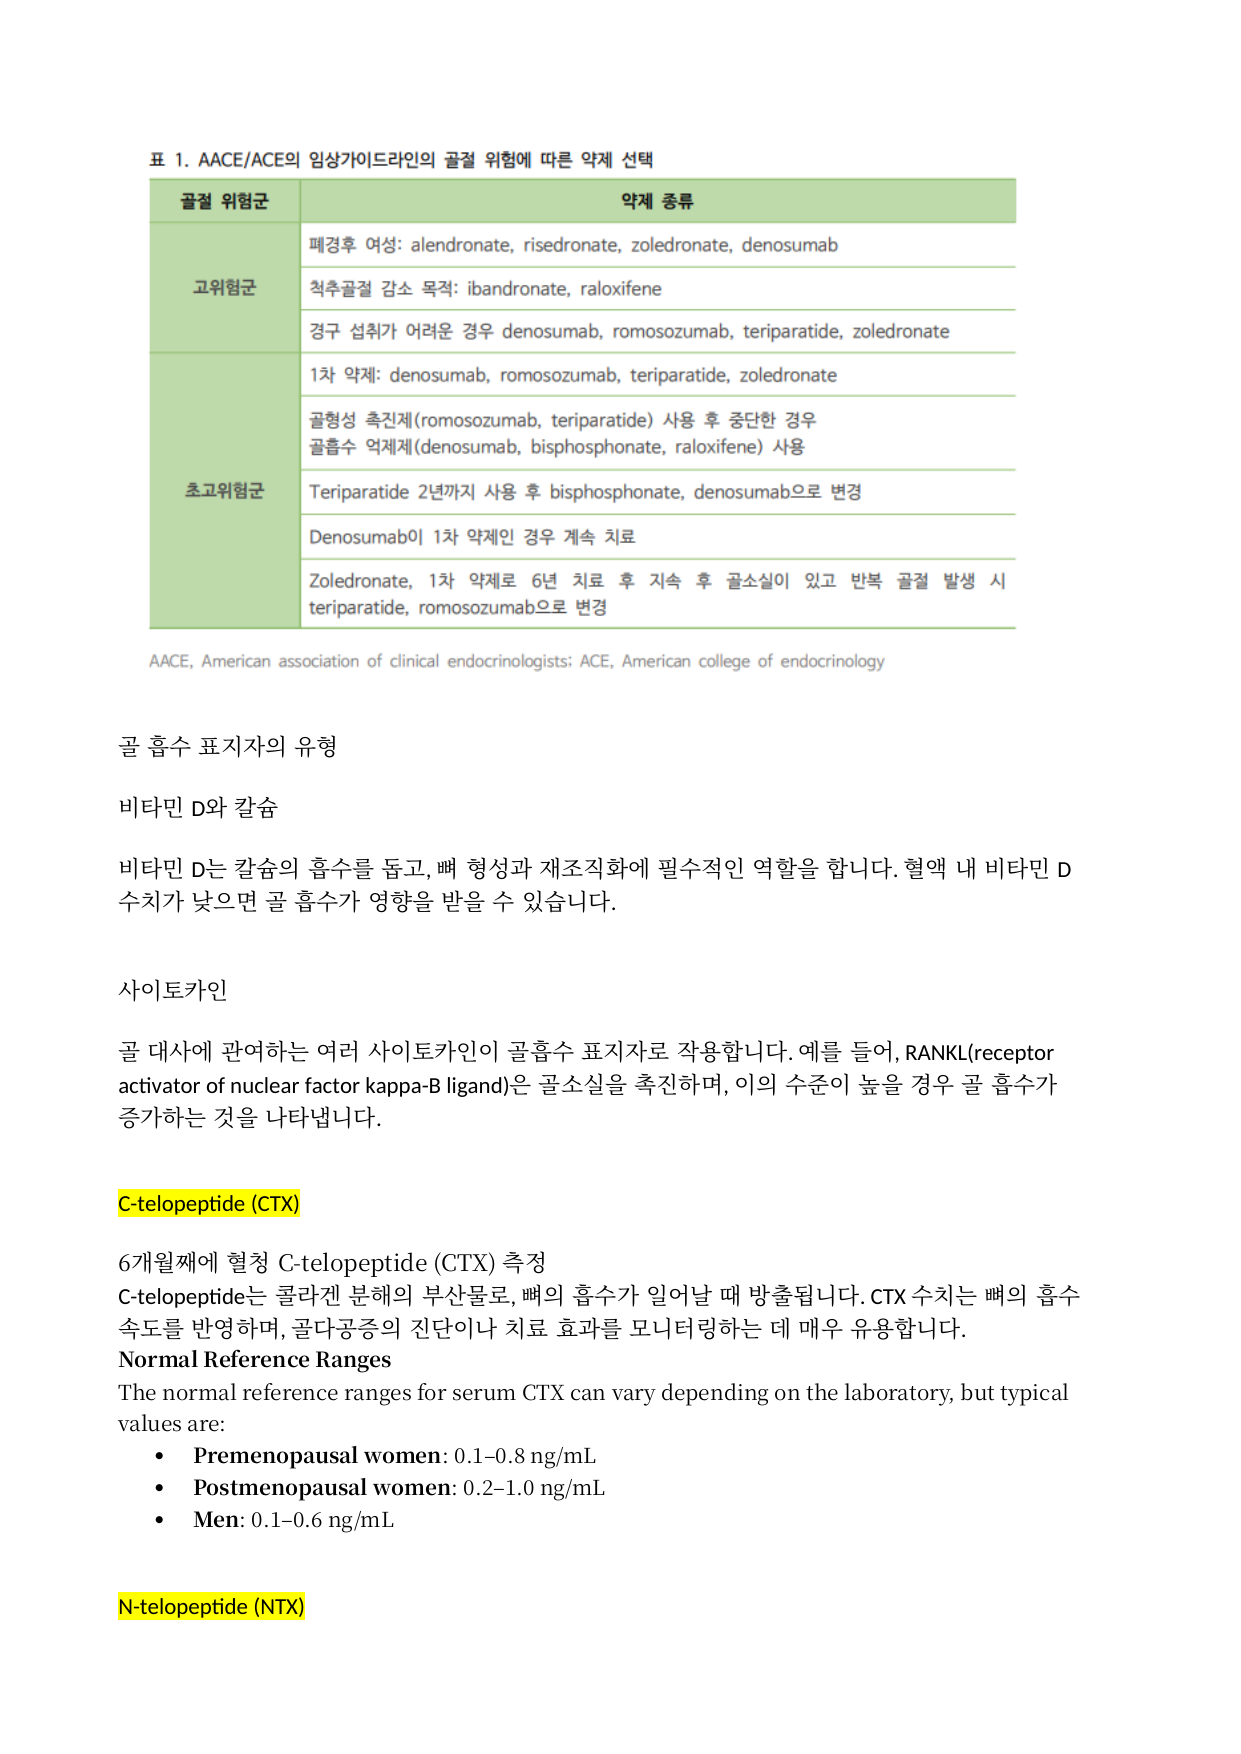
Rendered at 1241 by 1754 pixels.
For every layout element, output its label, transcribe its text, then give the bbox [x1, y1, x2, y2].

text 6개월째에 혈청 C-telopeptide (CTX) 측정 [118, 1245, 1122, 1278]
text C-telopeptide는 콜라겐 분해의 부산물로, 뼈의 흡수가 일어날 때 방출됩니다. CTX 수치는 뼈의 흡수 속도를 반영하며, 골다공증의 진단이나 치료 효과를 모니터링하는 데 매우 유용합니다. [118, 1278, 1122, 1344]
text N-telopeptide (NTX) [118, 1592, 1122, 1620]
text 비타민 D는 칼슘의 흡수를 돕고, 뼈 형성과 재조직화에 필수적인 역할을 합니다. 혈액 내 비타민 D 수치가 낮으면 골 흡수가 영향을 받을 수 있습니다. [118, 851, 1122, 917]
text 비타민 D와 칼슘 [118, 790, 1122, 823]
picture [118, 118, 1059, 701]
text The normal reference ranges for serum CTX can vary depending on the laboratory, but typical values are: [118, 1376, 1122, 1438]
text 골 흡수 표지자의 유형 [118, 729, 1122, 762]
text 골 대사에 관여하는 여러 사이토카인이 골흡수 표지자로 작용합니다. 예를 들어, RANKL(receptor activator of nuclear factor kappa-Β ligand)은 골소실을 촉진하며, 이의 수준이 높을 경우 골 흡수가 증가하는 것을 나타냅니다. [118, 1034, 1122, 1133]
text 사이토카인 [118, 973, 1122, 1006]
text C-telopeptide (CTX) [118, 1189, 1122, 1217]
list Men: 0.1–0.6 ng/mL [156, 1504, 1122, 1534]
list Postmenopausal women: 0.2–1.0 ng/mL [156, 1472, 1122, 1502]
list Premenopausal women: 0.1–0.8 ng/mL [156, 1440, 1122, 1470]
text Normal Reference Ranges [118, 1344, 1122, 1374]
